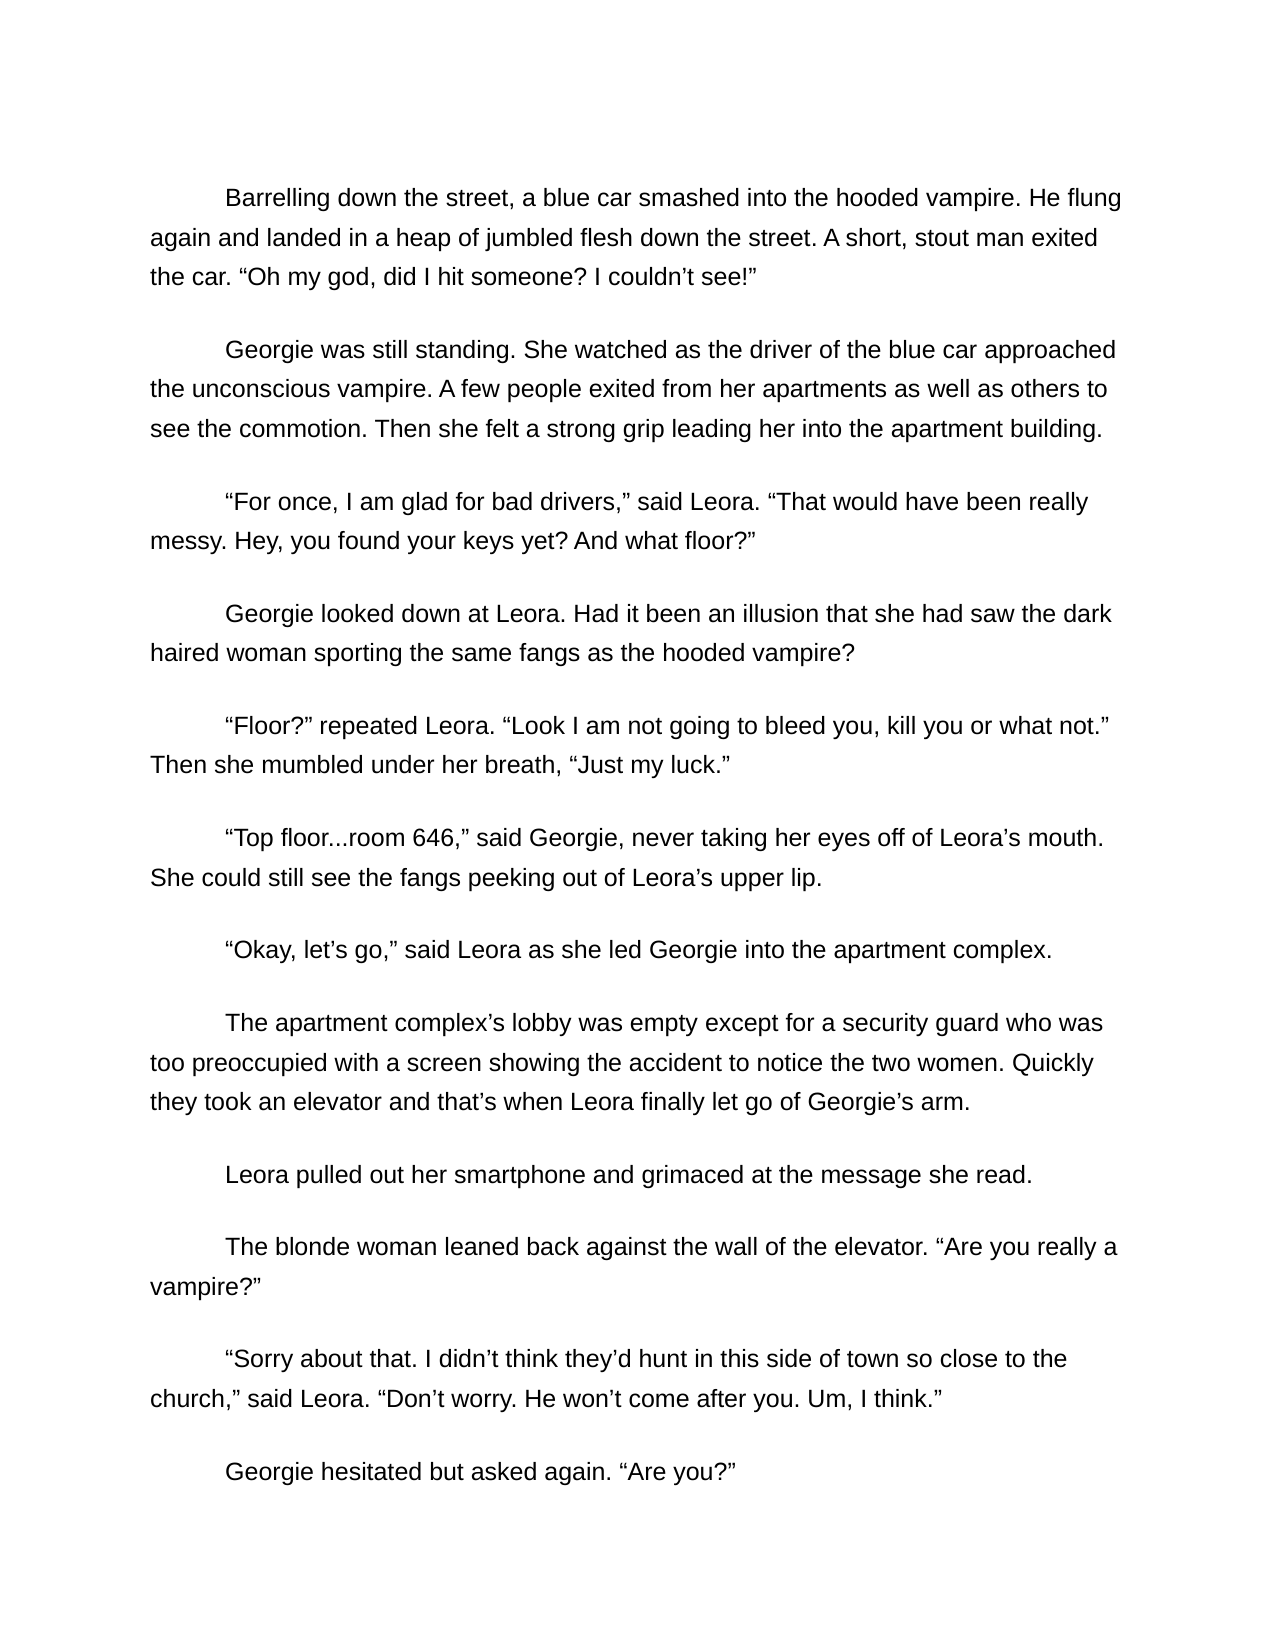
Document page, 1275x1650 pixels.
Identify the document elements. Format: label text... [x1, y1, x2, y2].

text “Sorry about that. I didn’t think they’d hunt in this side of town so close to the church,” said Leora. “Don’t worry. He won’t come after you. Um, I think.” [150, 1344, 1125, 1413]
text “Top floor...room 646,” said Georgie, never taking her eyes off of Leora’s mouth. She could still see the fangs peeking out of Leora’s upper lip. [150, 823, 1125, 891]
text “Floor?” repeated Leora. “Look I am not going to bleed you, kill you or what not.” Then she mumbled under her breath, “Just my luck.” [150, 711, 1125, 779]
text The apartment complex’s lobby was empty except for a security guard who was too preoccupied with a screen showing the accident to notice the two women. Quickly they took an elevator and that’s when Leora finally let go of Georgie’s arm. [150, 1008, 1125, 1116]
text Barrelling down the street, a blue car smashed into the hooded vampire. He flung again and landed in a heap of jumbled flesh down the street. A short, stout man exited the car. “Oh my god, did I hit someone? I couldn’t see!” [150, 183, 1125, 291]
text Georgie looked down at Leora. Had it been an illusion that she had saw the dark haired woman sporting the same fangs as the hooded vampire? [150, 599, 1125, 667]
text “Okay, let’s go,” said Leora as she led Georgie into the apartment complex. [150, 935, 1125, 964]
text Georgie hesitated but asked again. “Are you?” [150, 1457, 1125, 1485]
text Georgie was still standing. She watched as the driver of the blue car approached the unconscious vampire. A few people exited from her apartments as well as others to see the commotion. Then she felt a strong grip leading her into the apartment building. [150, 335, 1125, 443]
text “For once, I am glad for bad drivers,” said Leora. “That would have been really messy. Hey, you found your keys yet? And what floor?” [150, 487, 1125, 555]
text Leora pulled out her smartphone and grimaced at the message she read. [150, 1160, 1125, 1188]
text The blonde woman leaned back against the wall of the elevator. “Are you really a vampire?” [150, 1232, 1125, 1301]
